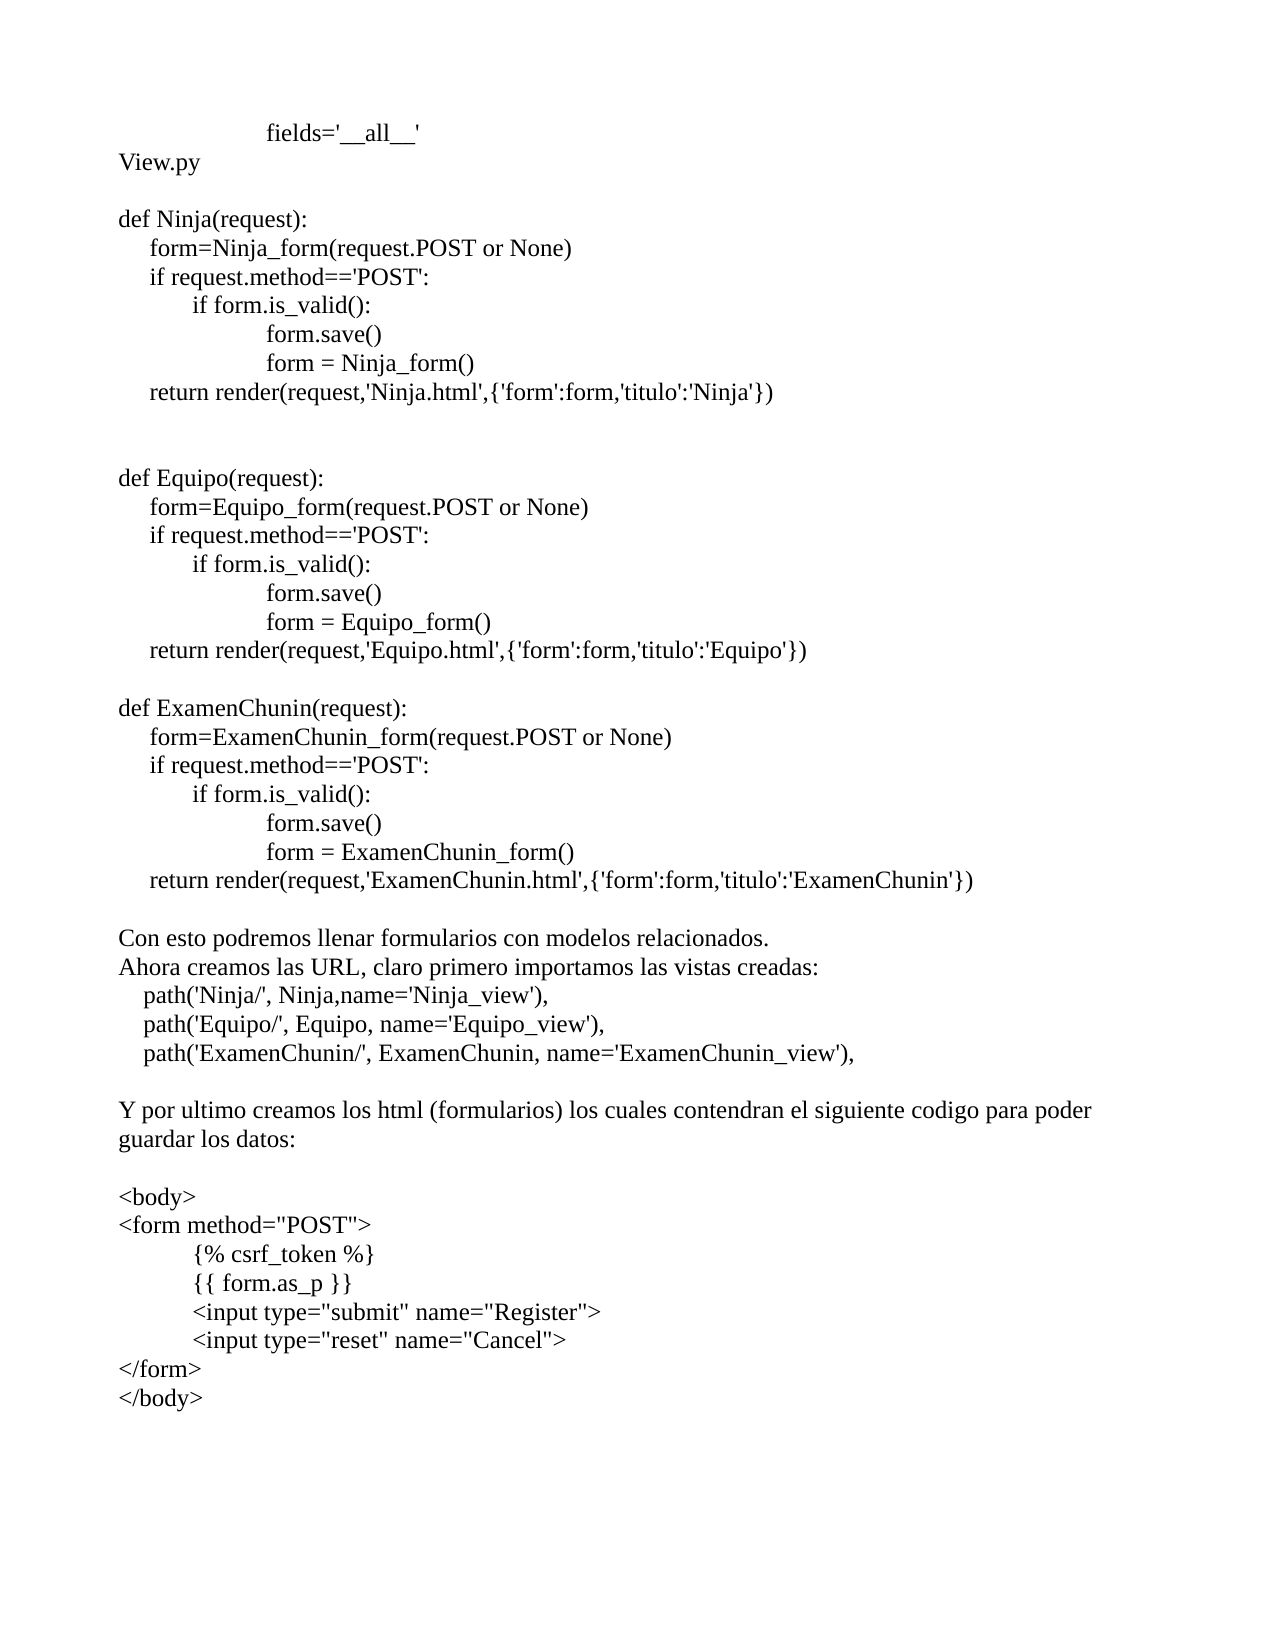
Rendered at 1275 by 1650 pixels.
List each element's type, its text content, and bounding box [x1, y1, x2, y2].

text <form method="POST"> [118, 1211, 1157, 1239]
text if form.is_valid(): [118, 779, 1157, 808]
text <body> [118, 1182, 1157, 1211]
text def Ninja(request): [118, 204, 1157, 233]
text return render(request,'ExamenChunin.html',{'form':form,'titulo':'ExamenChunin'}) [118, 866, 1157, 894]
text if request.method=='POST': [118, 751, 1157, 779]
text path('Ninja/', Ninja,name='Ninja_view'), [118, 981, 1157, 1009]
text Con esto podremos llenar formularios con modelos relacionados. [118, 923, 1157, 952]
text path('Equipo/', Equipo, name='Equipo_view'), [118, 1009, 1157, 1038]
text form = ExamenChunin_form() [118, 837, 1157, 866]
text return render(request,'Ninja.html',{'form':form,'titulo':'Ninja'}) [118, 377, 1157, 406]
text if form.is_valid(): [118, 549, 1157, 578]
text form=ExamenChunin_form(request.POST or None) [118, 722, 1157, 751]
text form = Equipo_form() [118, 607, 1157, 636]
text Y por ultimo creamos los html (formularios) los cuales contendran el siguiente codigo para poder guardar los datos: [118, 1096, 1157, 1153]
text form=Ninja_form(request.POST or None) [118, 233, 1157, 262]
text form = Ninja_form() [118, 348, 1157, 377]
text form.save() [118, 808, 1157, 837]
text if form.is_valid(): [118, 291, 1157, 319]
text path('ExamenChunin/', ExamenChunin, name='ExamenChunin_view'), [118, 1038, 1157, 1067]
text if request.method=='POST': [118, 262, 1157, 291]
text </form> [118, 1354, 1157, 1383]
text form.save() [118, 578, 1157, 607]
text form.save() [118, 319, 1157, 348]
text return render(request,'Equipo.html',{'form':form,'titulo':'Equipo'}) [118, 636, 1157, 664]
text if request.method=='POST': [118, 521, 1157, 549]
text </body> [118, 1383, 1157, 1412]
text <input type="reset" name="Cancel"> [118, 1326, 1157, 1354]
text {{ form.as_p }} [118, 1268, 1157, 1297]
text <input type="submit" name="Register"> [118, 1297, 1157, 1326]
text form=Equipo_form(request.POST or None) [118, 492, 1157, 521]
text {% csrf_token %} [118, 1239, 1157, 1268]
text def ExamenChunin(request): [118, 693, 1157, 722]
text View.py [118, 147, 1157, 176]
text fields='__all__' [118, 118, 1157, 147]
text def Equipo(request): [118, 463, 1157, 492]
text Ahora creamos las URL, claro primero importamos las vistas creadas: [118, 952, 1157, 981]
